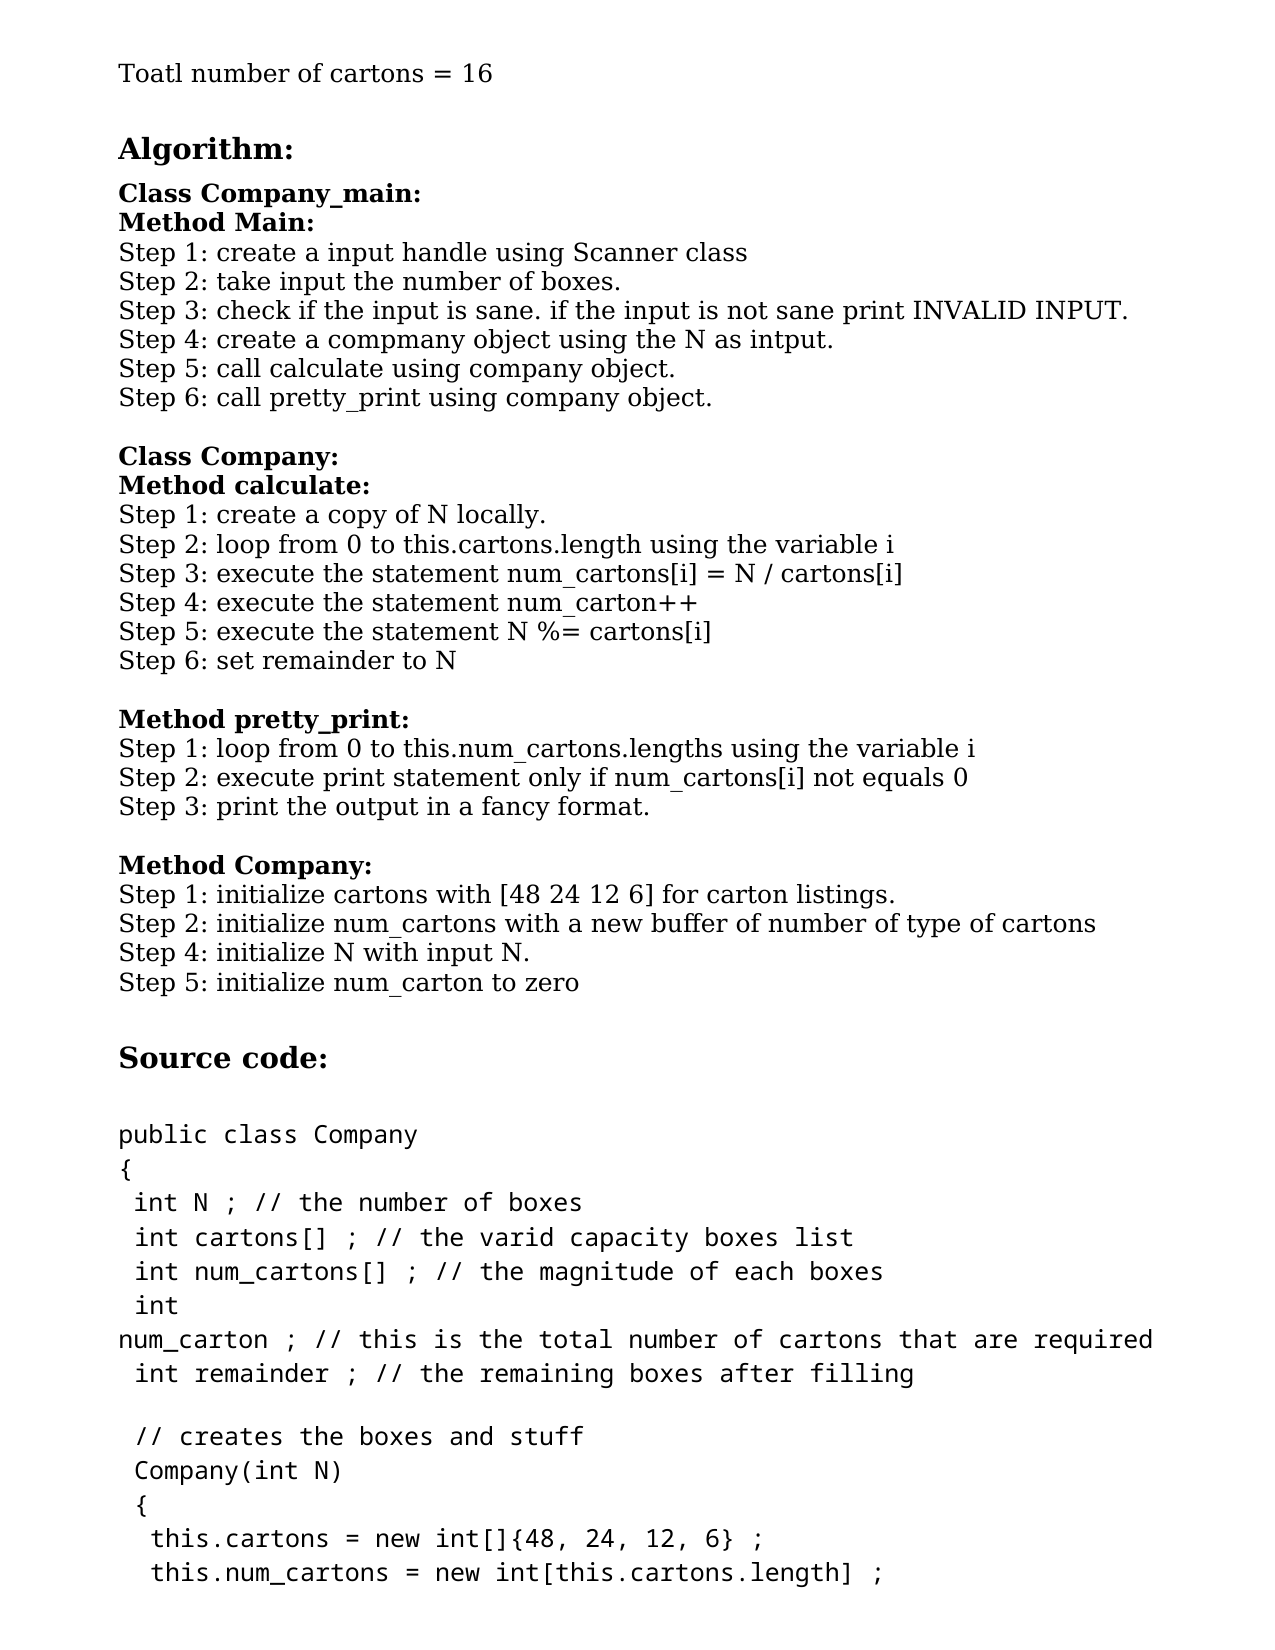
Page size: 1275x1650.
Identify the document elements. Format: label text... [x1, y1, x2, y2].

text Toatl number of cartons = 16 [118, 59, 1216, 88]
subtitle Source code: [118, 1041, 1216, 1075]
text Class Company_main: Method Main: Step 1: create a input handle using Scanner class Step 2: take input the number of boxes. Step 3: check if the input is sane. if the input is not sane print INVALID INPUT. Step 4: create a compmany object using the N as intput. Step 5: call calculate using company object. Step 6: call pretty_print using company object. Class Company: Method calculate: Step 1: create a copy of N locally. Step 2: loop from 0 to this.cartons.length using the variable i Step 3: execute the statement num_cartons[i] = N / cartons[i] Step 4: execute the statement num_carton++ Step 5: execute the statement N %= cartons[i] Step 6: set remainder to N Method pretty_print: Step 1: loop from 0 to this.num_cartons.lengths using the variable i Step 2: execute print statement only if num_cartons[i] not equals 0 Step 3: print the output in a fancy format. Method Company: Step 1: initialize cartons with [48 24 12 6] for carton listings. Step 2: initialize num_cartons with a new buffer of number of type of cartons Step 4: initialize N with input N. Step 5: initialize num_carton to zero [118, 179, 1216, 997]
subtitle Algorithm: [118, 132, 1216, 167]
text public class Company { [118, 1088, 1216, 1185]
text int N ; // the number of boxes int cartons[] ; // the varid capacity boxes list int num_cartons[] ; // the magnitude of each boxes int num_carton ; // this is the total number of cartons that are required int remainder ; // the remaining boxes after filling // creates the boxes and stuff Company(int N) { this.cartons = new int[]{48, 24, 12, 6} ; this.num_cartons = new int[this.cartons.length] ; [118, 1185, 1216, 1589]
